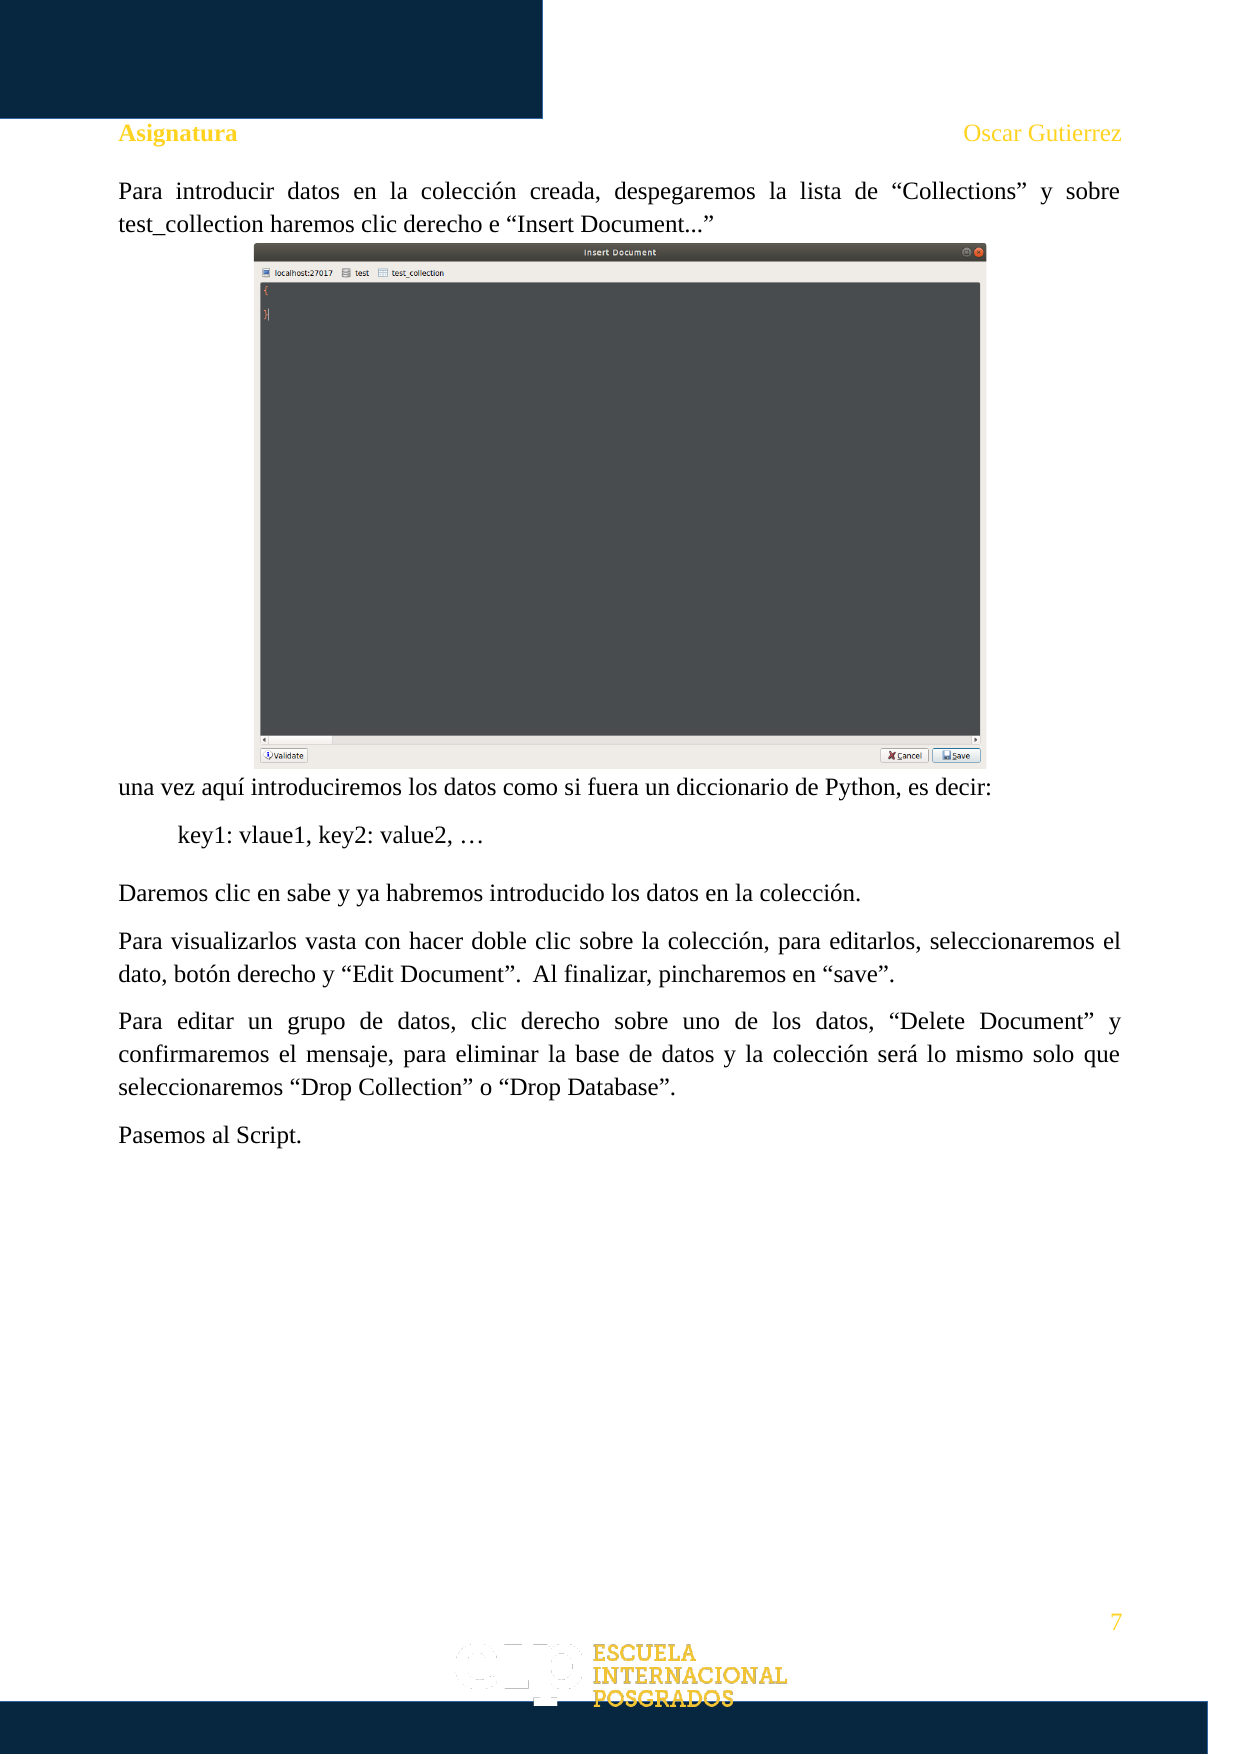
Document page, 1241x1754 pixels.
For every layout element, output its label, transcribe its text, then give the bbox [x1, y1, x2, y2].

picture [253, 243, 987, 769]
text key1: vlaue1, key2: value2, … [177, 820, 1063, 849]
picture [452, 1614, 788, 1712]
text una vez aquí introduciremos los datos como si fuera un diccionario de Python, es decir: [118, 257, 1122, 801]
text Daremos clic en sabe y ya habremos introducido los datos en la colección. [118, 878, 1122, 907]
text Para introducir datos en la colección creada, despegaremos la lista de “Collections” y sobre test_collection haremos clic derecho e “Insert Document...” [118, 176, 1122, 238]
text Para editar un grupo de datos, clic derecho sobre uno de los datos, “Delete Document” y confirmaremos el mensaje, para eliminar la base de datos y la colección será lo mismo solo que seleccionaremos “Drop Collection” o “Drop Database”. [118, 1006, 1122, 1101]
text Pasemos al Script. [118, 1120, 1122, 1149]
text Para visualizarlos vasta con hacer doble clic sobre la colección, para editarlos, seleccionaremos el dato, botón derecho y “Edit Document”. Al finalizar, pincharemos en “save”. [118, 926, 1122, 988]
